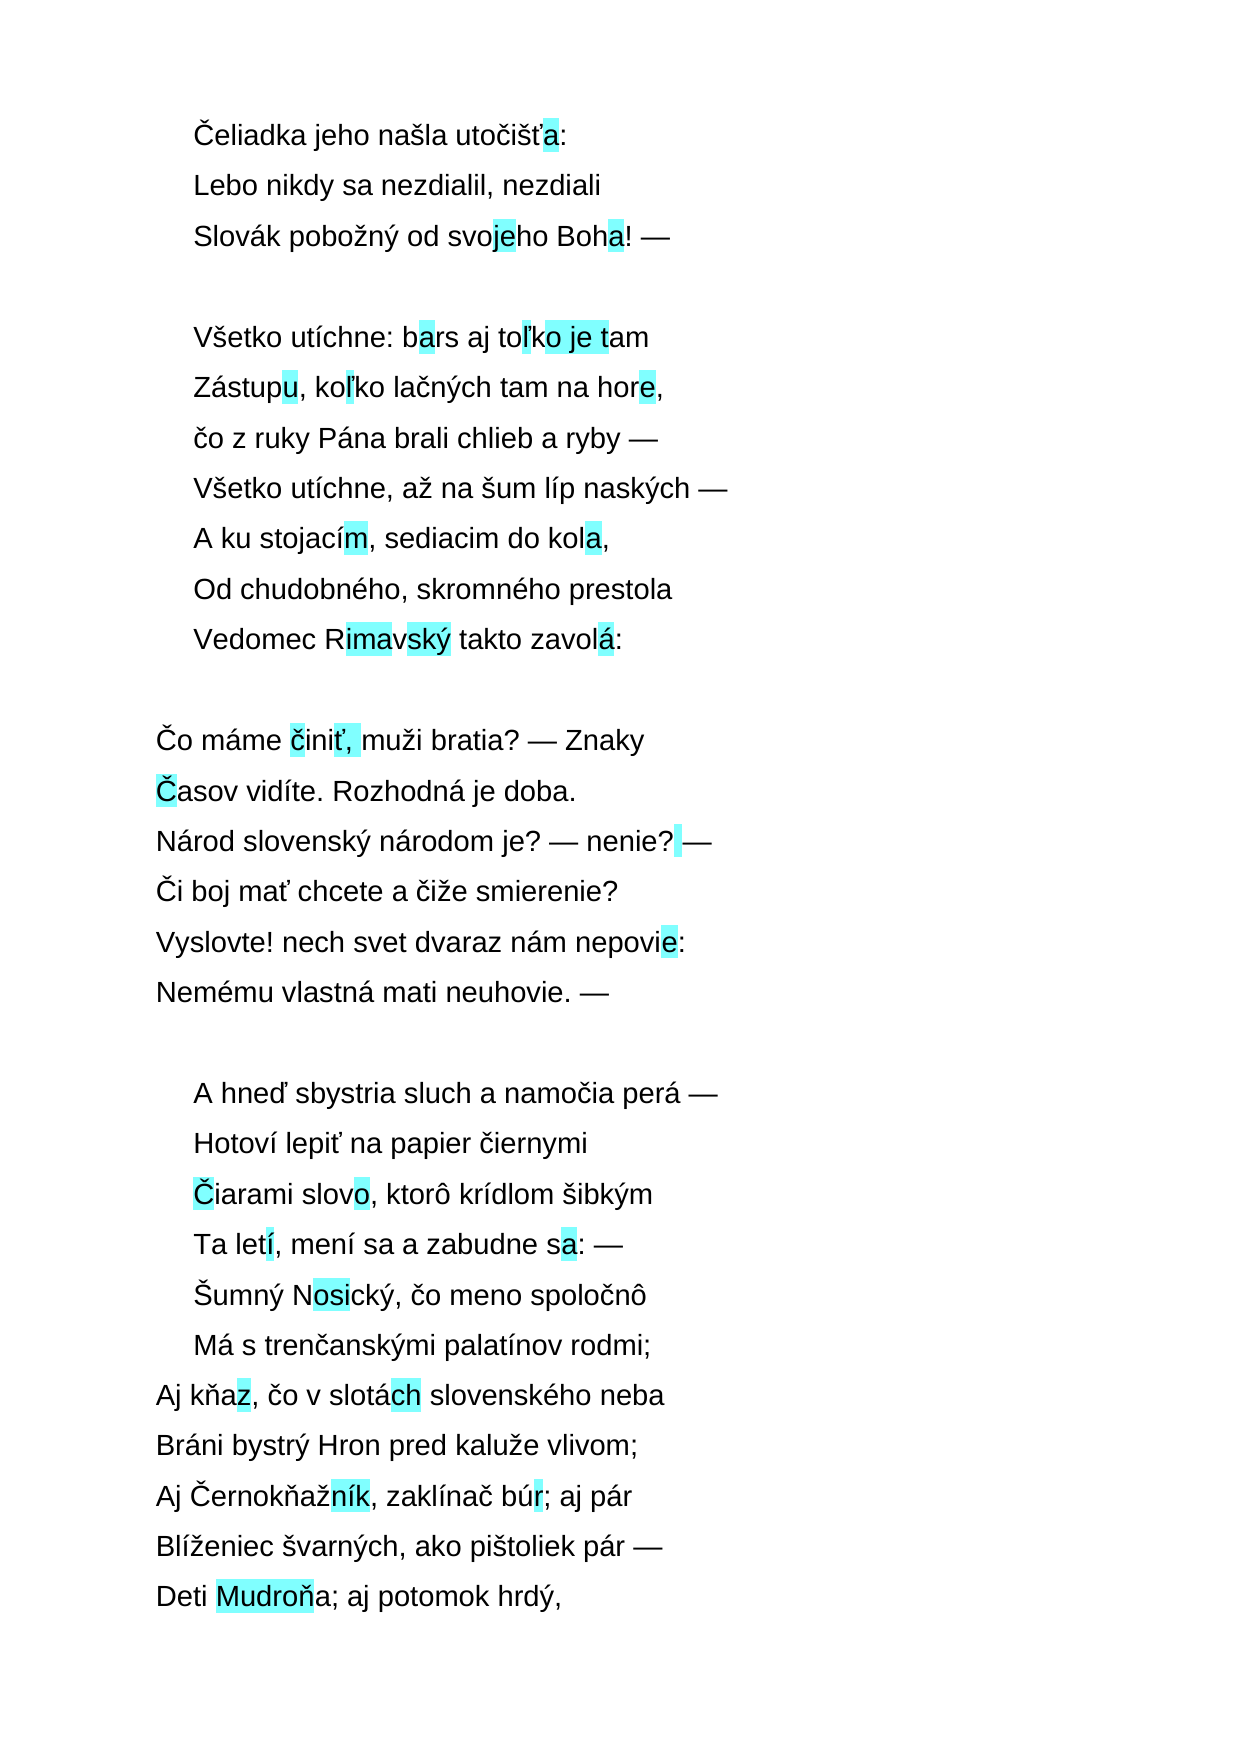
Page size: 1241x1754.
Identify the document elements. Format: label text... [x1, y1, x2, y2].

text A ku stojacím, sediacim do kola, [156, 521, 1084, 555]
text Vyslovte! nech svet dvaraz nám nepovie: [156, 924, 1084, 958]
text Šumný Nosický, čo meno spoločnô [156, 1277, 1084, 1311]
text Aj kňaz, čo v slotách slovenského neba [156, 1378, 1084, 1412]
text čo z ruky Pána brali chlieb a ryby — [156, 421, 1084, 454]
text Či boj mať chcete a čiže smierenie? [156, 874, 1084, 908]
text Časov vidíte. Rozhodná je doba. [156, 774, 1084, 807]
text Ta letí, mení sa a zabudne sa: — [156, 1227, 1084, 1261]
text Hotoví lepiť na papier čiernymi [156, 1127, 1084, 1160]
text Blíženiec švarných, ako pištoliek pár — [156, 1529, 1084, 1563]
text Národ slovenský národom je? — nenie? — [156, 824, 1084, 857]
text Deti Mudroňa; aj potomok hrdý, [156, 1579, 1084, 1613]
text Všetko utíchne: bars aj toľko je tam [436, 320, 521, 354]
text Aj Černokňažník, zaklínač búr; aj pár [156, 1479, 1084, 1512]
text Všetko utíchne: bars aj toľko je tam [156, 320, 418, 354]
text Bráni bystrý Hron pred kaluže vlivom; [156, 1428, 1084, 1462]
text Čeliadka jeho našla utočišťa: [156, 118, 1084, 152]
text Vedomec Rimavský takto zavolá: [156, 622, 1084, 656]
text Zástupu, koľko lačných tam na hore, [156, 370, 1084, 404]
text Všetko utíchne: bars aj toľko je tam [608, 320, 1084, 354]
text Má s trenčanskými palatínov rodmi; [156, 1328, 1084, 1361]
text Nemému vlastná mati neuhovie. — [156, 975, 1084, 1008]
text Čiarami slovo, ktorô krídlom šibkým [156, 1177, 1084, 1210]
text Čo máme činiť, muži bratia? — Znaky [156, 723, 1084, 757]
text Od chudobného, skromného prestola [156, 572, 1084, 605]
text A hneď sbystria sluch a namočia perá — [156, 1076, 1084, 1110]
text Všetko utíchne, až na šum líp naských — [156, 471, 1084, 504]
text Lebo nikdy sa nezdialil, nezdiali [156, 168, 1084, 202]
text Slovák pobožný od svojeho Boha! — [156, 219, 1084, 252]
